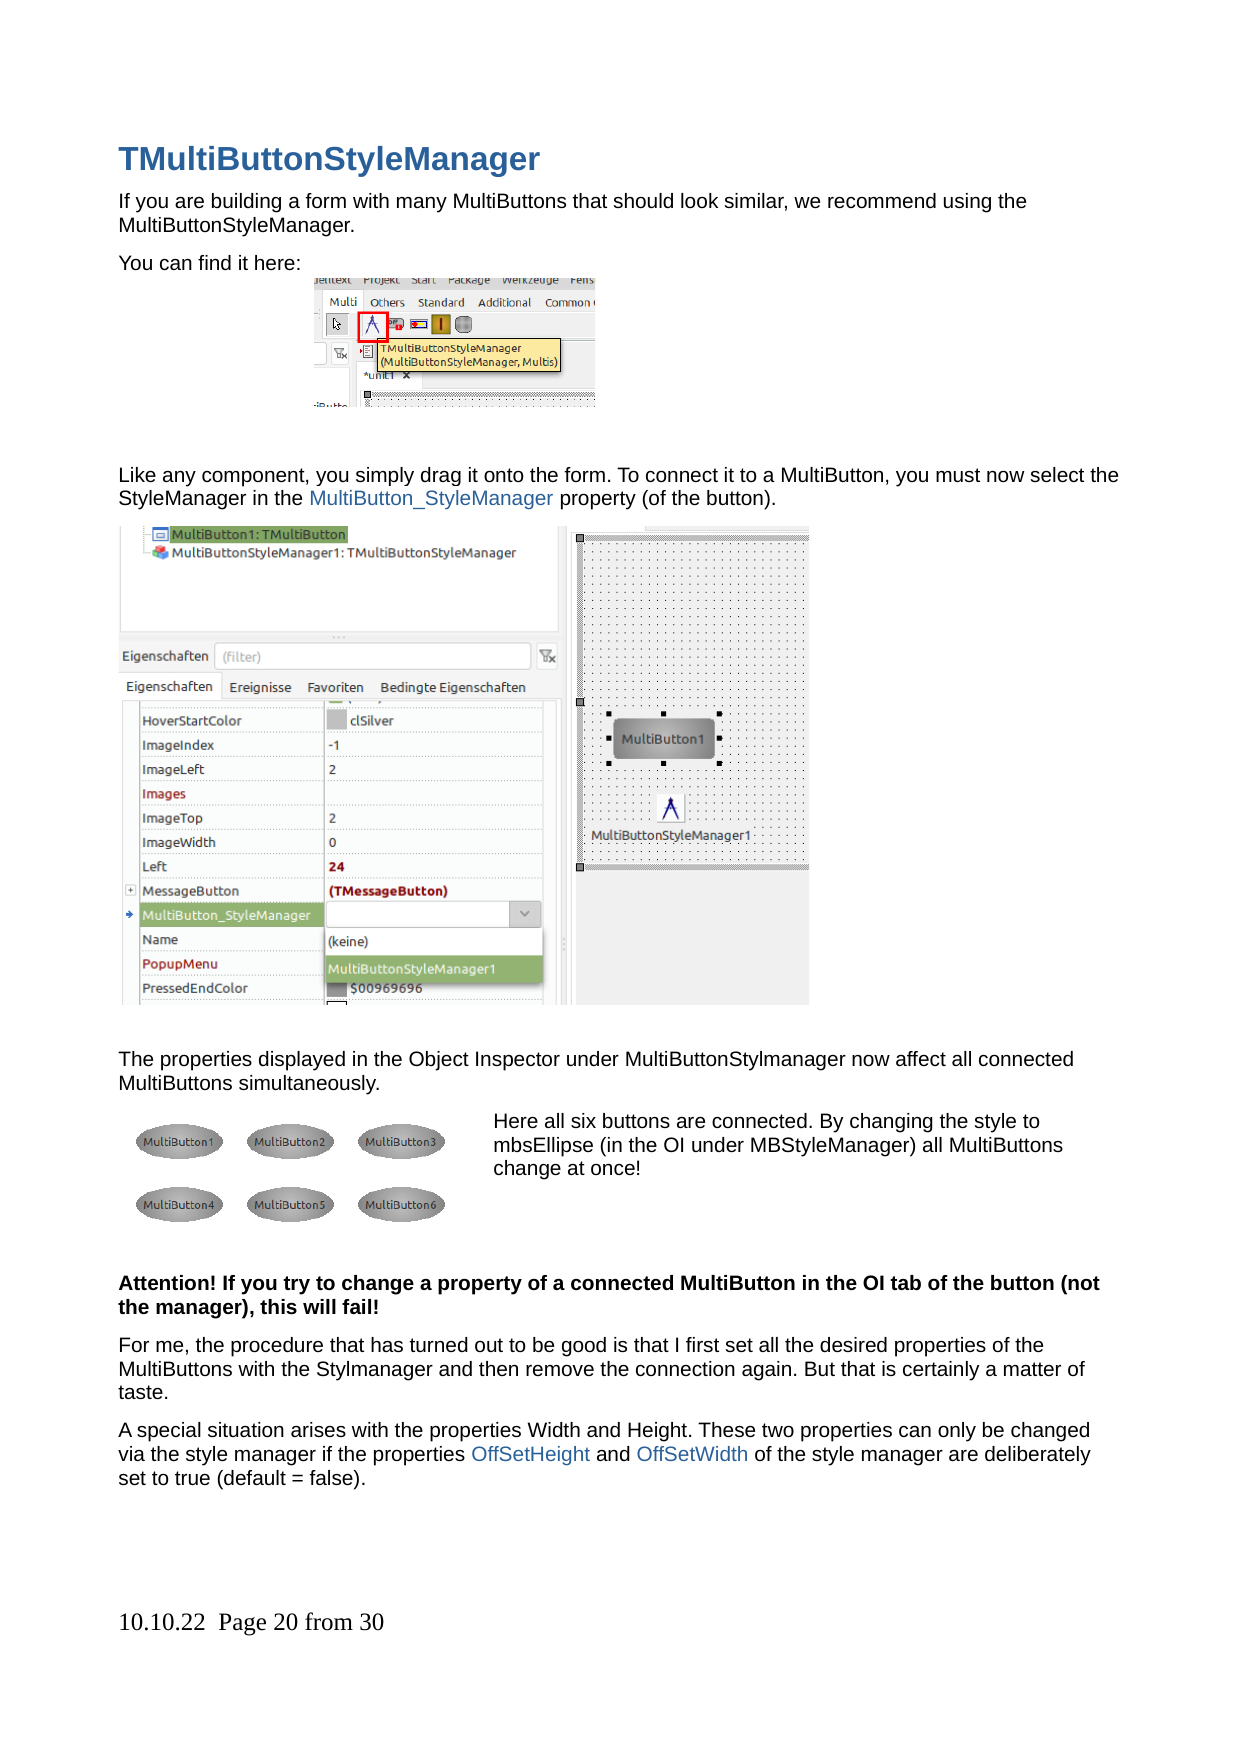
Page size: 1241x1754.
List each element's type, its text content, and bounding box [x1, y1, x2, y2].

text Here all six buttons are connected. By changing the style to mbsEllipse (in the OI under MBStyleManager) all MultiButtons change at once! [460, 1110, 1122, 1181]
text Like any component, you simply drag it onto the form. To connect it to a MultiButton, you must now select the StyleManager in the MultiButton_StyleManager property (of the button). [118, 463, 1122, 511]
text For me, the procedure that has turned out to be good is that I first set all the desired properties of the MultiButtons with the Stylmanager and then remove the connection again. But that is certainly a matter of taste. [118, 1333, 1122, 1404]
text If you are building a form with many MultiButtons that should look similar, we recommend using the MultiButtonStyleManager. [118, 190, 1122, 237]
picture [118, 526, 810, 1005]
picture [120, 1109, 460, 1239]
text Attention! If you try to change a property of a connected MultiButton in the OI tab of the button (not the manager), this will fail! [118, 1272, 1122, 1319]
text A special situation arises with the properties Width and Height. These two properties can only be changed via the style manager if the properties OffSetHeight and OffSetWidth of the style manager are deliberately set to true (default = false). [118, 1419, 1122, 1490]
subtitle TMultiButtonStyleManager [118, 139, 1122, 177]
picture [314, 278, 596, 407]
text The properties displayed in the Object Inspector under MultiButtonStylmanager now affect all connected MultiButtons simultaneously. [118, 1048, 1122, 1095]
text You can find it here: [118, 252, 1122, 275]
